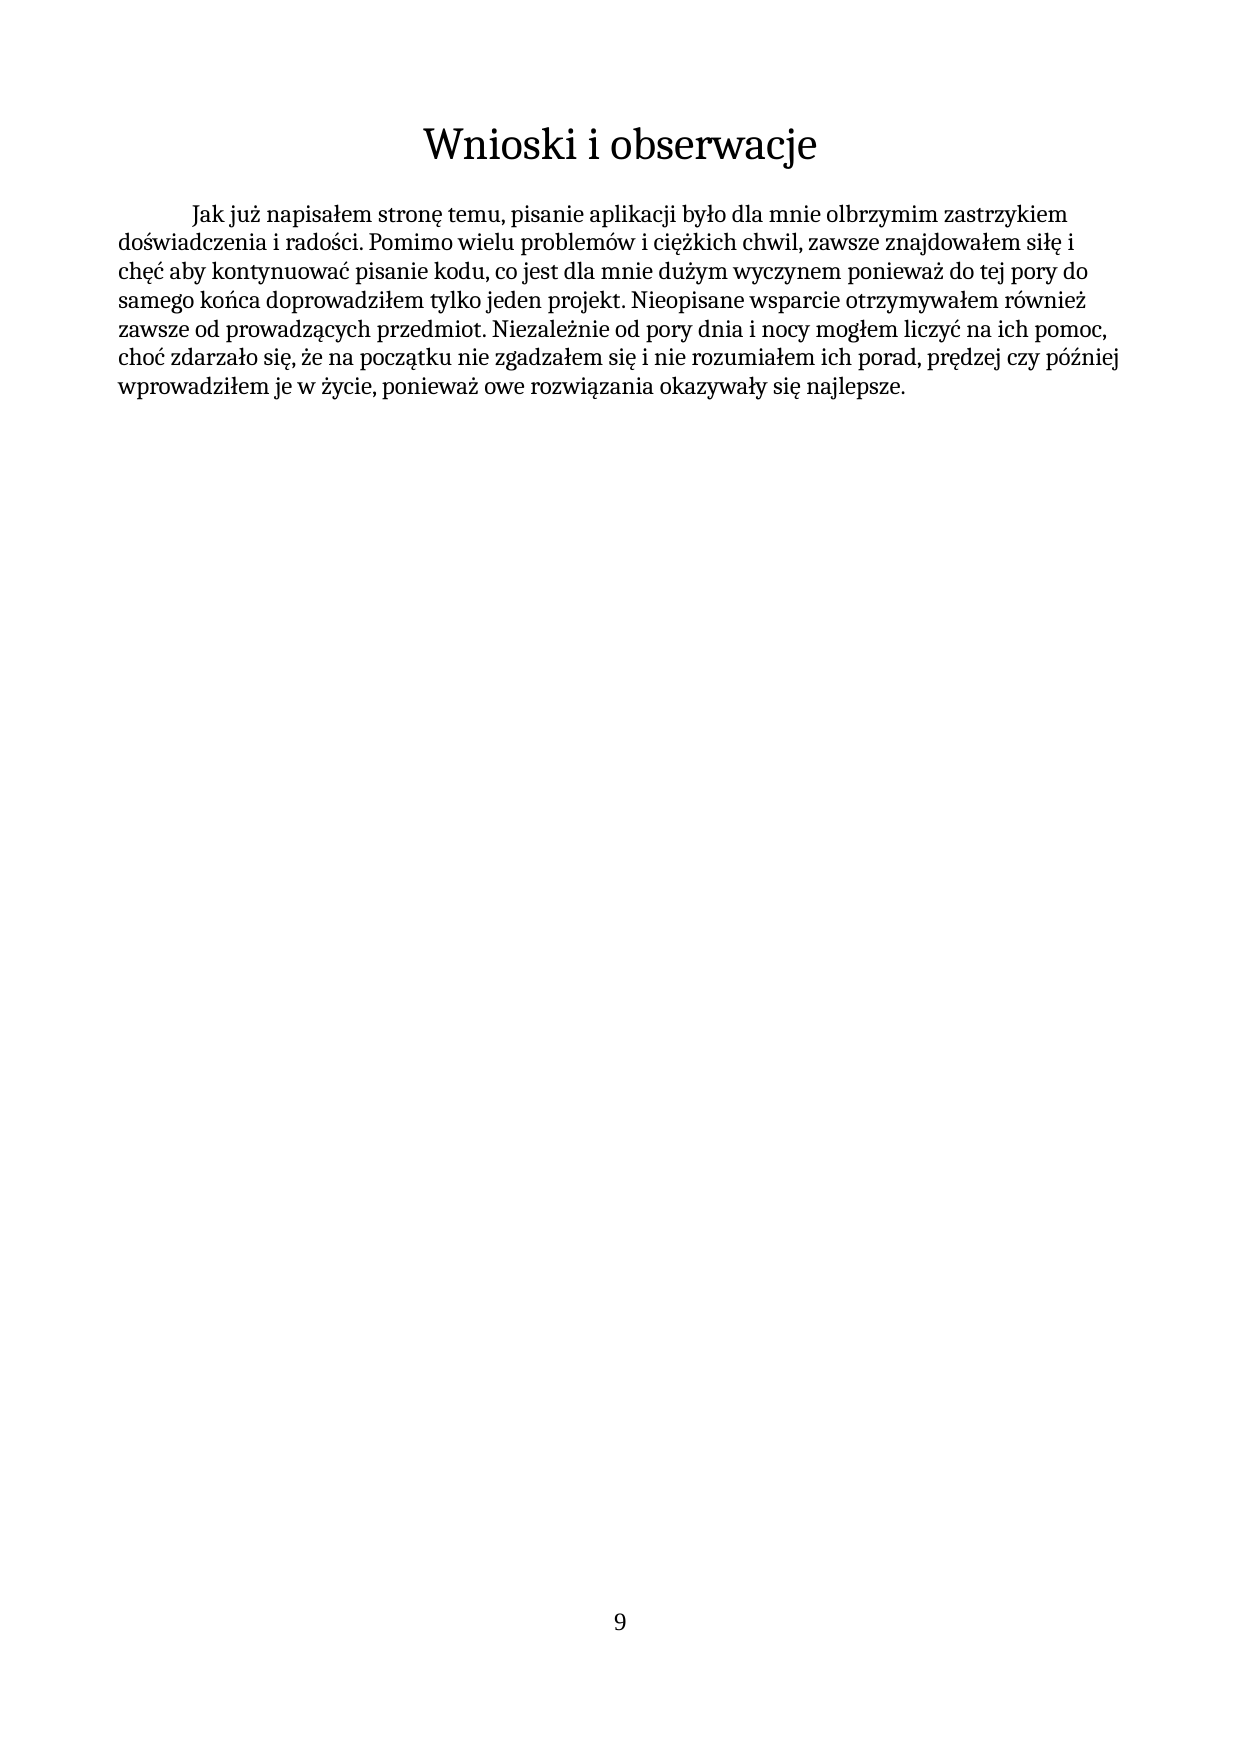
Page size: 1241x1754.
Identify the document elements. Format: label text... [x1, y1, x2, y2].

text Wnioski i obserwacje [118, 118, 1122, 171]
text Jak już napisałem stronę temu, pisanie aplikacji było dla mnie olbrzymim zastrzykiem doświadczenia i radości. Pomimo wielu problemów i ciężkich chwil, zawsze znajdowałem siłę i chęć aby kontynuować pisanie kodu, co jest dla mnie dużym wyczynem ponieważ do tej pory do samego końca doprowadziłem tylko jeden projekt. Nieopisane wsparcie otrzymywałem również zawsze od prowadzących przedmiot. Niezależnie od pory dnia i nocy mogłem liczyć na ich pomoc, choć zdarzało się, że na początku nie zgadzałem się i nie rozumiałem ich porad, prędzej czy później wprowadziłem je w życie, ponieważ owe rozwiązania okazywały się najlepsze. [118, 199, 1122, 401]
